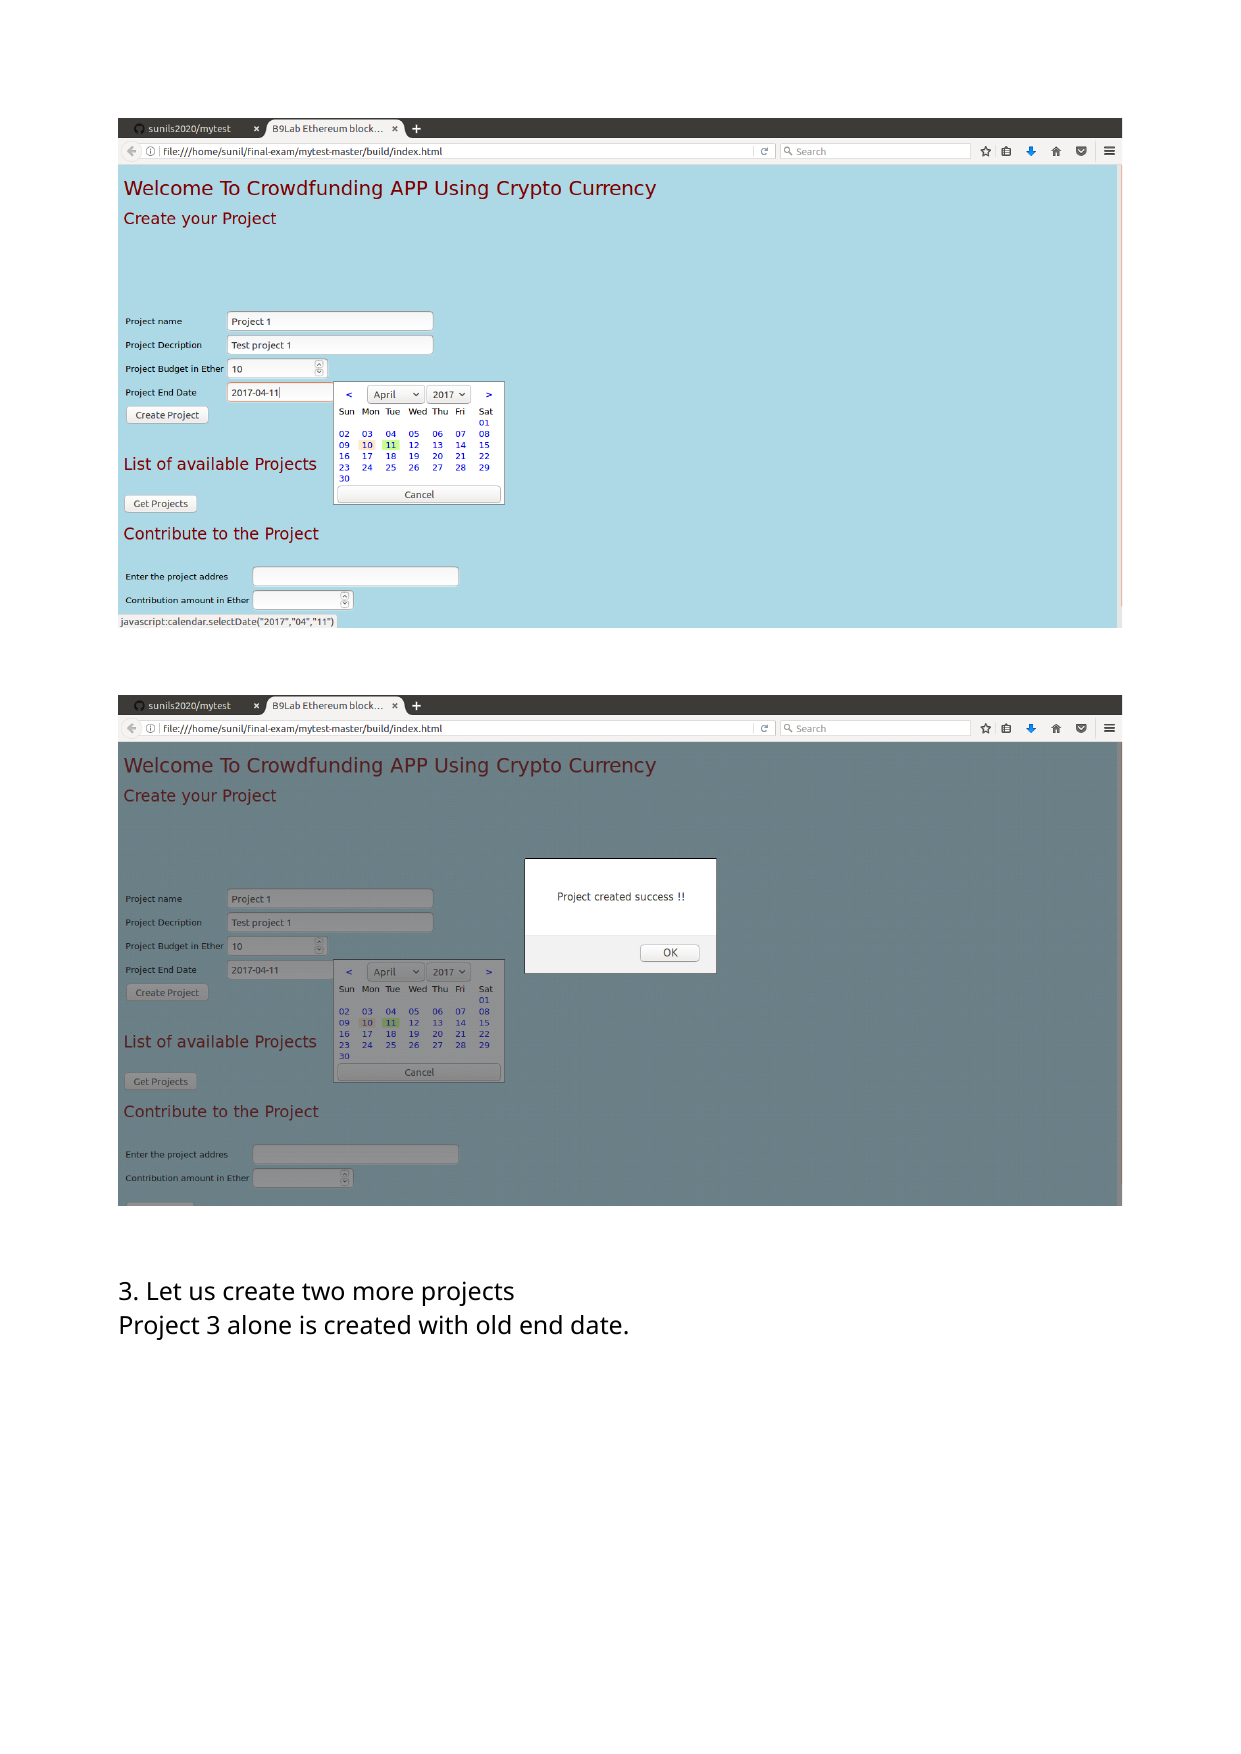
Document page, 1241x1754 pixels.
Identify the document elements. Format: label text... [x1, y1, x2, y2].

picture [118, 118, 1123, 628]
picture [118, 695, 1123, 1206]
text 3. Let us create two more projects [118, 1273, 1122, 1307]
text Project 3 alone is created with old end date. [118, 1307, 1122, 1341]
